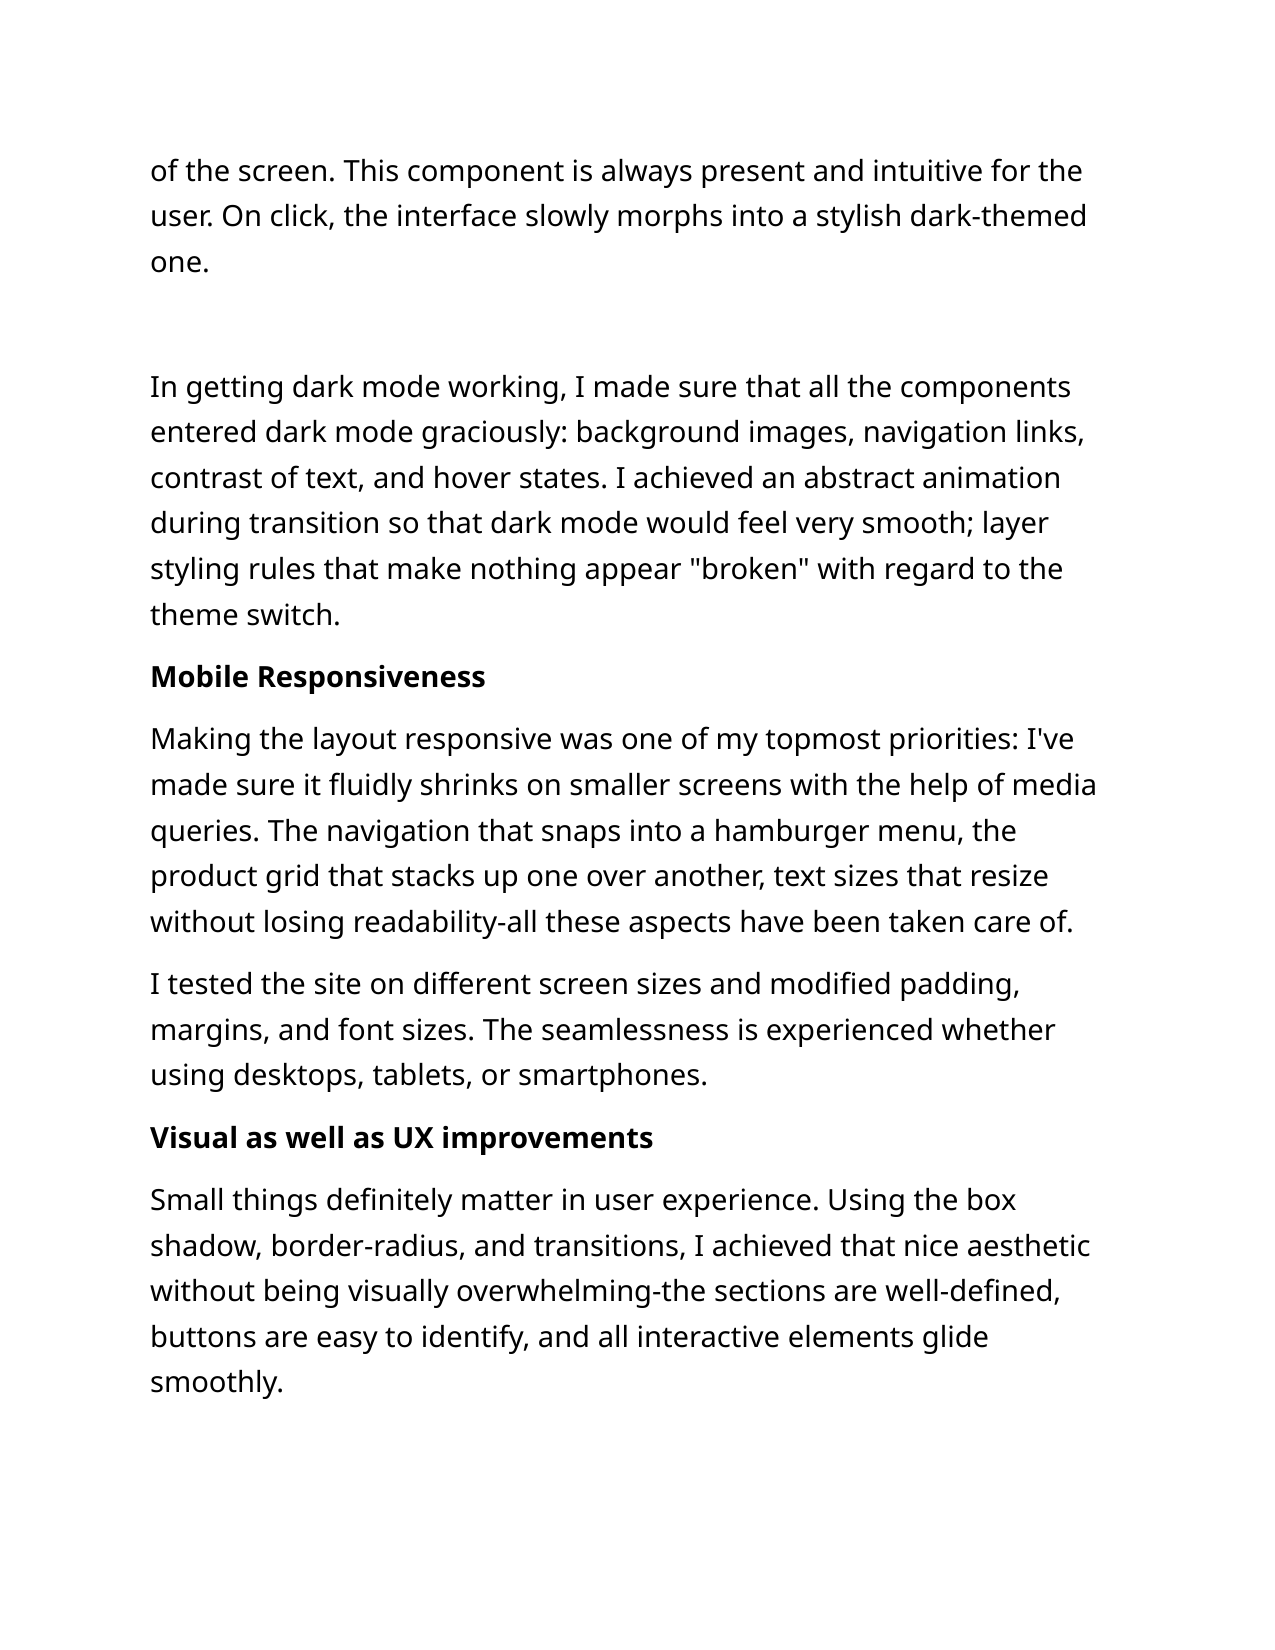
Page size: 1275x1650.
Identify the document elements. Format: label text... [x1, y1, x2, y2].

text of the screen. This component is always present and intuitive for the user. On click, the interface slowly morphs into a stylish dark-themed one. [150, 150, 1125, 281]
text Small things definitely matter in user experience. Using the box shadow, border-radius, and transitions, I achieved that nice aesthetic without being visually overwhelming-the sections are well-defined, buttons are easy to identify, and all interactive elements glide smoothly. [150, 1179, 1125, 1401]
text In getting dark mode working, I made sure that all the components entered dark mode graciously: background images, navigation links, contrast of text, and hover states. I achieved an abstract animation during transition so that dark mode would feel very smooth; layer styling rules that make nothing appear "broken" with regard to the theme switch. [150, 366, 1125, 634]
text Visual as well as UX improvements [150, 1117, 1125, 1157]
text I tested the site on different screen sizes and modified padding, margins, and font sizes. The seamlessness is experienced whether using desktops, tablets, or smartphones. [150, 963, 1125, 1094]
text Making the layout responsive was one of my topmost priorities: I've made sure it fluidly shrinks on smaller screens with the help of media queries. The navigation that snaps into a hamburger menu, the product grid that stacks up one over another, text sizes that resize without losing readability-all these aspects have been taken care of. [150, 718, 1125, 941]
text Mobile Responsiveness [150, 656, 1125, 696]
